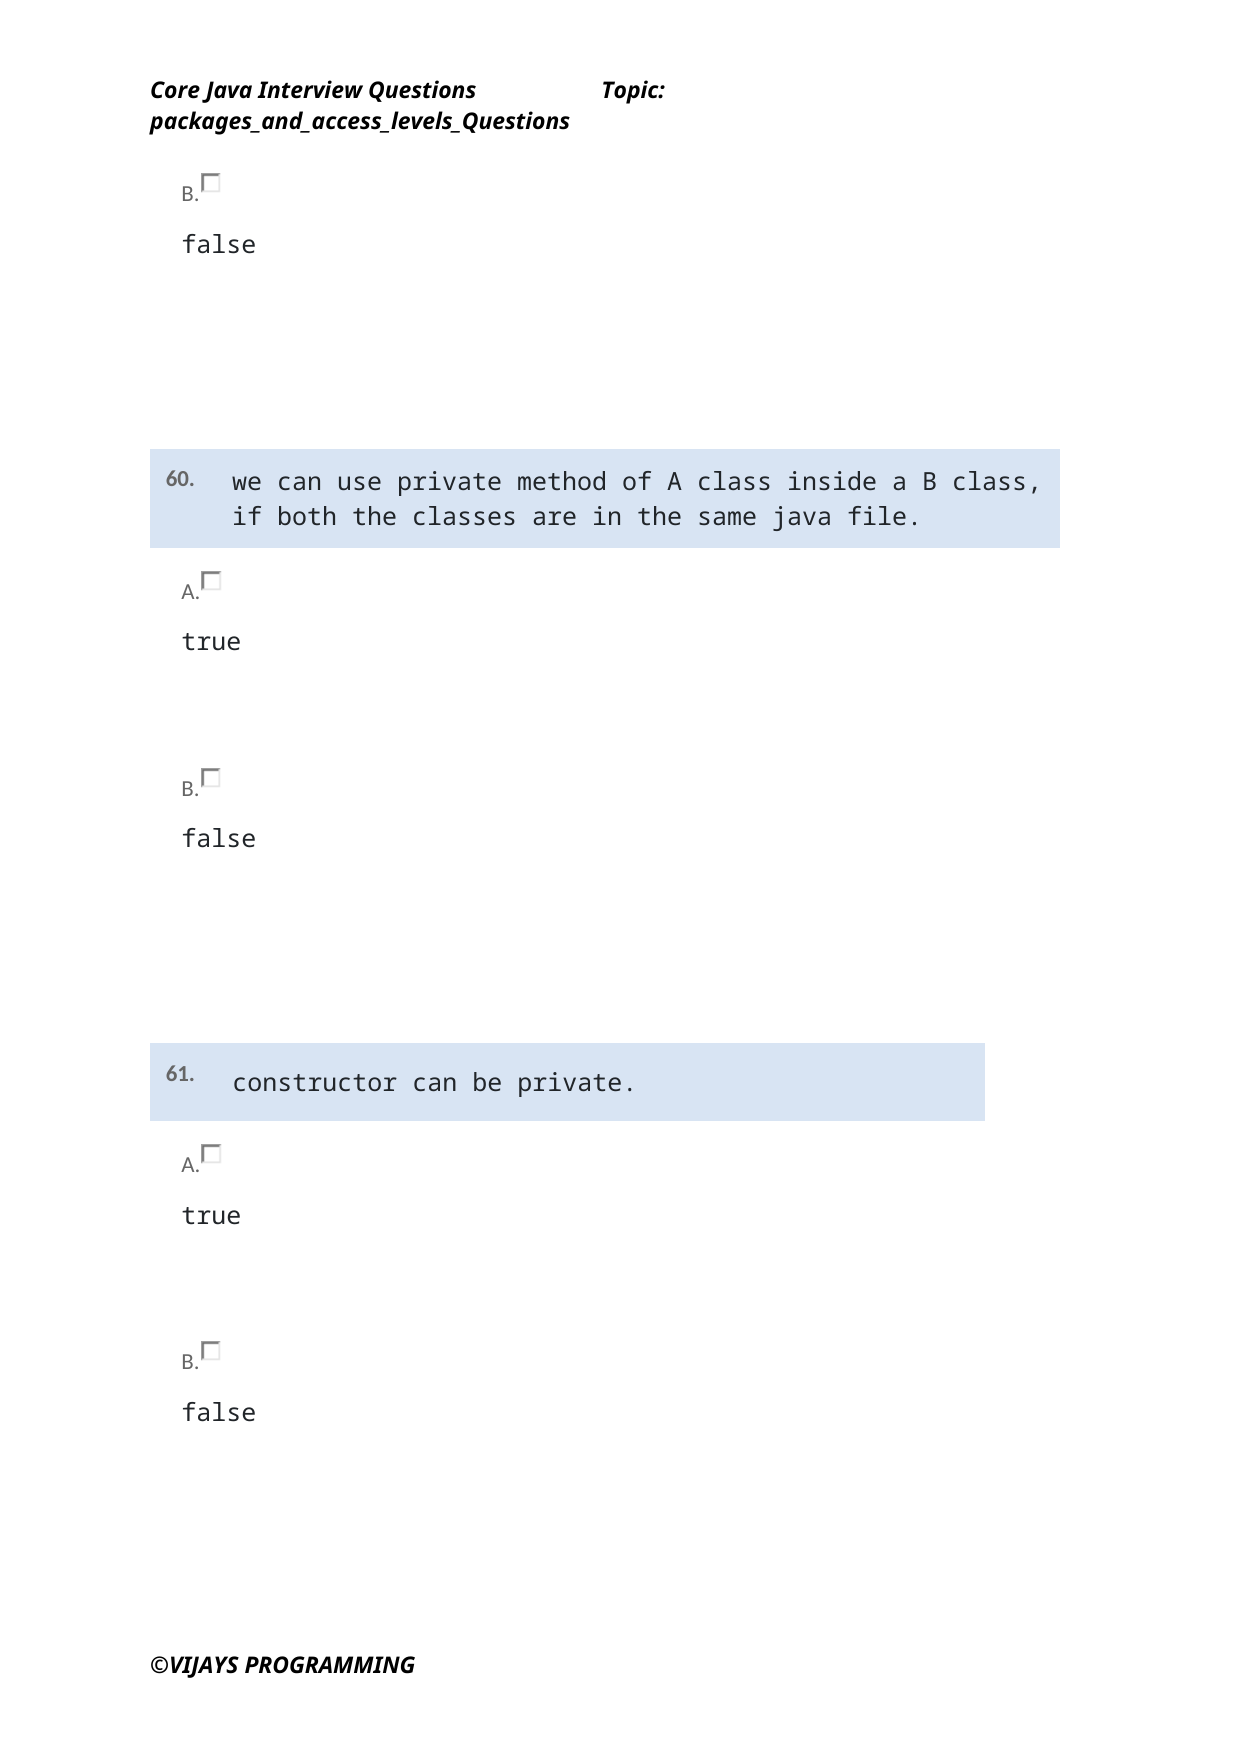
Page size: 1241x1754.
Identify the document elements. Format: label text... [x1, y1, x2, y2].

table_header 61. [150, 1043, 216, 1121]
table_header [985, 1043, 1059, 1121]
table_cell [150, 1121, 1090, 1546]
table_header [1059, 1043, 1090, 1121]
table_header constructor can be private. [216, 1043, 985, 1121]
table_cell 60. [150, 449, 216, 548]
table_cell [150, 1546, 1090, 1598]
table_header B. false [181, 760, 264, 957]
table_cell [1060, 449, 1090, 548]
table_header B. false [181, 166, 264, 362]
table_header B. false [181, 1334, 264, 1531]
table_cell [150, 378, 1090, 448]
table_header A. true [181, 564, 250, 760]
table_header A. true [181, 1137, 250, 1334]
table_cell [150, 150, 1090, 378]
table_cell we can use private method of A class inside a B class, if both the classes are in the same java file. [216, 449, 1060, 548]
table_cell [150, 548, 1090, 973]
table_cell [150, 973, 1090, 1043]
